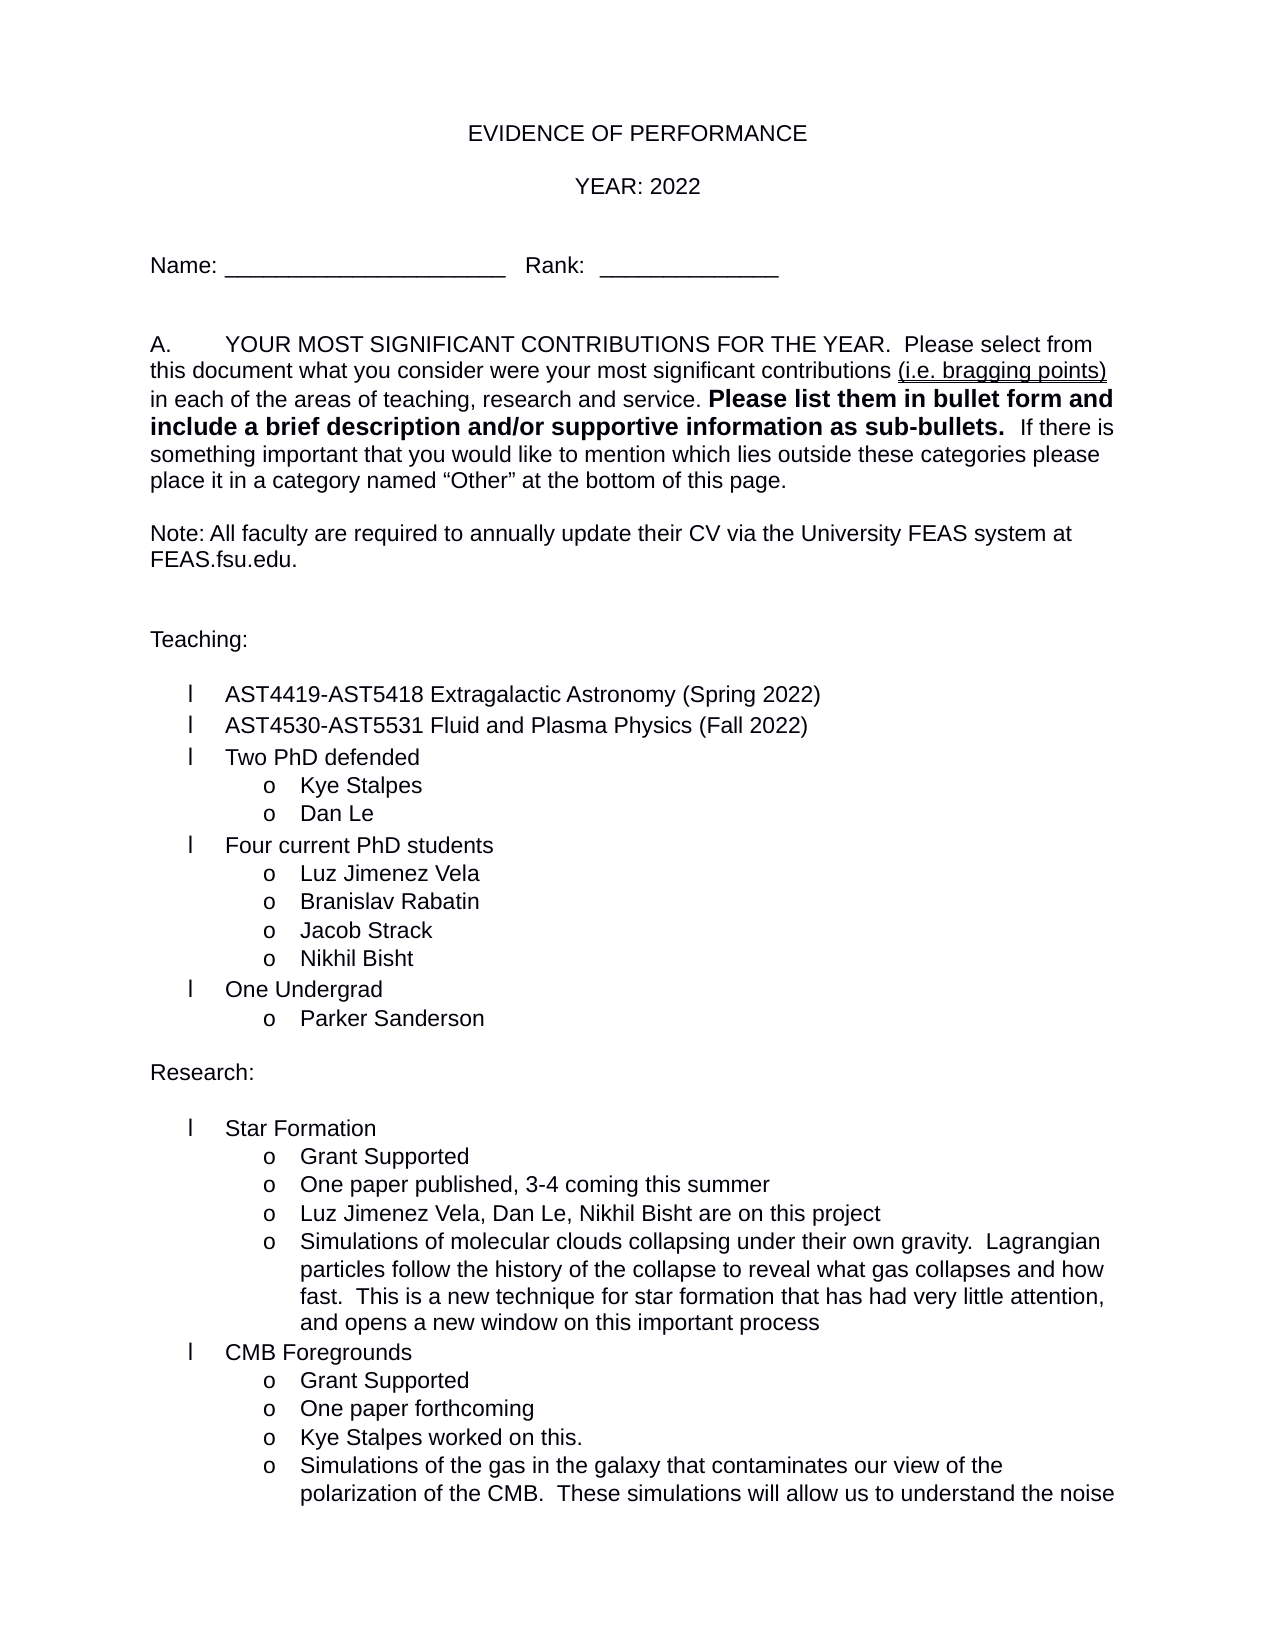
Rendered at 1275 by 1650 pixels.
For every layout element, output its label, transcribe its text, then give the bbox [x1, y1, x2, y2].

list Simulations of the gas in the galaxy that contaminates our view of the polarization of the CMB. These simulations will allow us to understand the noise [262, 1452, 1125, 1506]
text Teaching: [150, 626, 1125, 652]
list Kye Stalpes [262, 772, 1125, 800]
list One Undergrad [187, 973, 1125, 1004]
list Luz Jimenez Vela [262, 860, 1125, 888]
list One paper forthcoming [262, 1395, 1125, 1423]
list Branislav Rabatin [262, 888, 1125, 917]
list Luz Jimenez Vela, Dan Le, Nikhil Bisht are on this project [262, 1200, 1125, 1228]
text A. YOUR MOST SIGNIFICANT CONTRIBUTIONS FOR THE YEAR. Please select from this document what you consider were your most significant contributions (i.e. bragging points) in each of the areas of teaching, research and service. Please list them in bullet form and include a brief description and/or supportive information as sub-bullets. If there is something important that you would like to mention which lies outside these categories please place it in a category named “Other” at the bottom of this page. [150, 331, 1125, 494]
list AST4530-AST5531 Fluid and Plasma Physics (Fall 2022) [187, 709, 1125, 741]
list Parker Sanderson [262, 1004, 1125, 1033]
text Note: All faculty are required to annually update their CV via the University FEAS system at FEAS.fsu.edu. [150, 520, 1125, 573]
list AST4419-AST5418 Extragalactic Astronomy (Spring 2022) [187, 678, 1125, 709]
list One paper published, 3-4 coming this summer [262, 1171, 1125, 1200]
list Jacob Strack [262, 917, 1125, 945]
list Kye Stalpes worked on this. [262, 1423, 1125, 1452]
list Grant Supported [262, 1143, 1125, 1171]
text YEAR: 2022 [150, 173, 1125, 199]
list Grant Supported [262, 1367, 1125, 1395]
list Star Formation [187, 1112, 1125, 1143]
text Research: [150, 1059, 1125, 1086]
list Dan Le [262, 800, 1125, 829]
list CMB Foregrounds [187, 1336, 1125, 1367]
list Nikhil Bisht [262, 945, 1125, 973]
text Name: ______________________ Rank: ______________ [150, 252, 1125, 278]
list Two PhD defended [187, 741, 1125, 772]
text EVIDENCE OF PERFORMANCE [150, 120, 1125, 146]
list Four current PhD students [187, 829, 1125, 860]
list Simulations of molecular clouds collapsing under their own gravity. Lagrangian particles follow the history of the collapse to reveal what gas collapses and how fast. This is a new technique for star formation that has had very little attention, and opens a new window on this important process [262, 1228, 1125, 1336]
